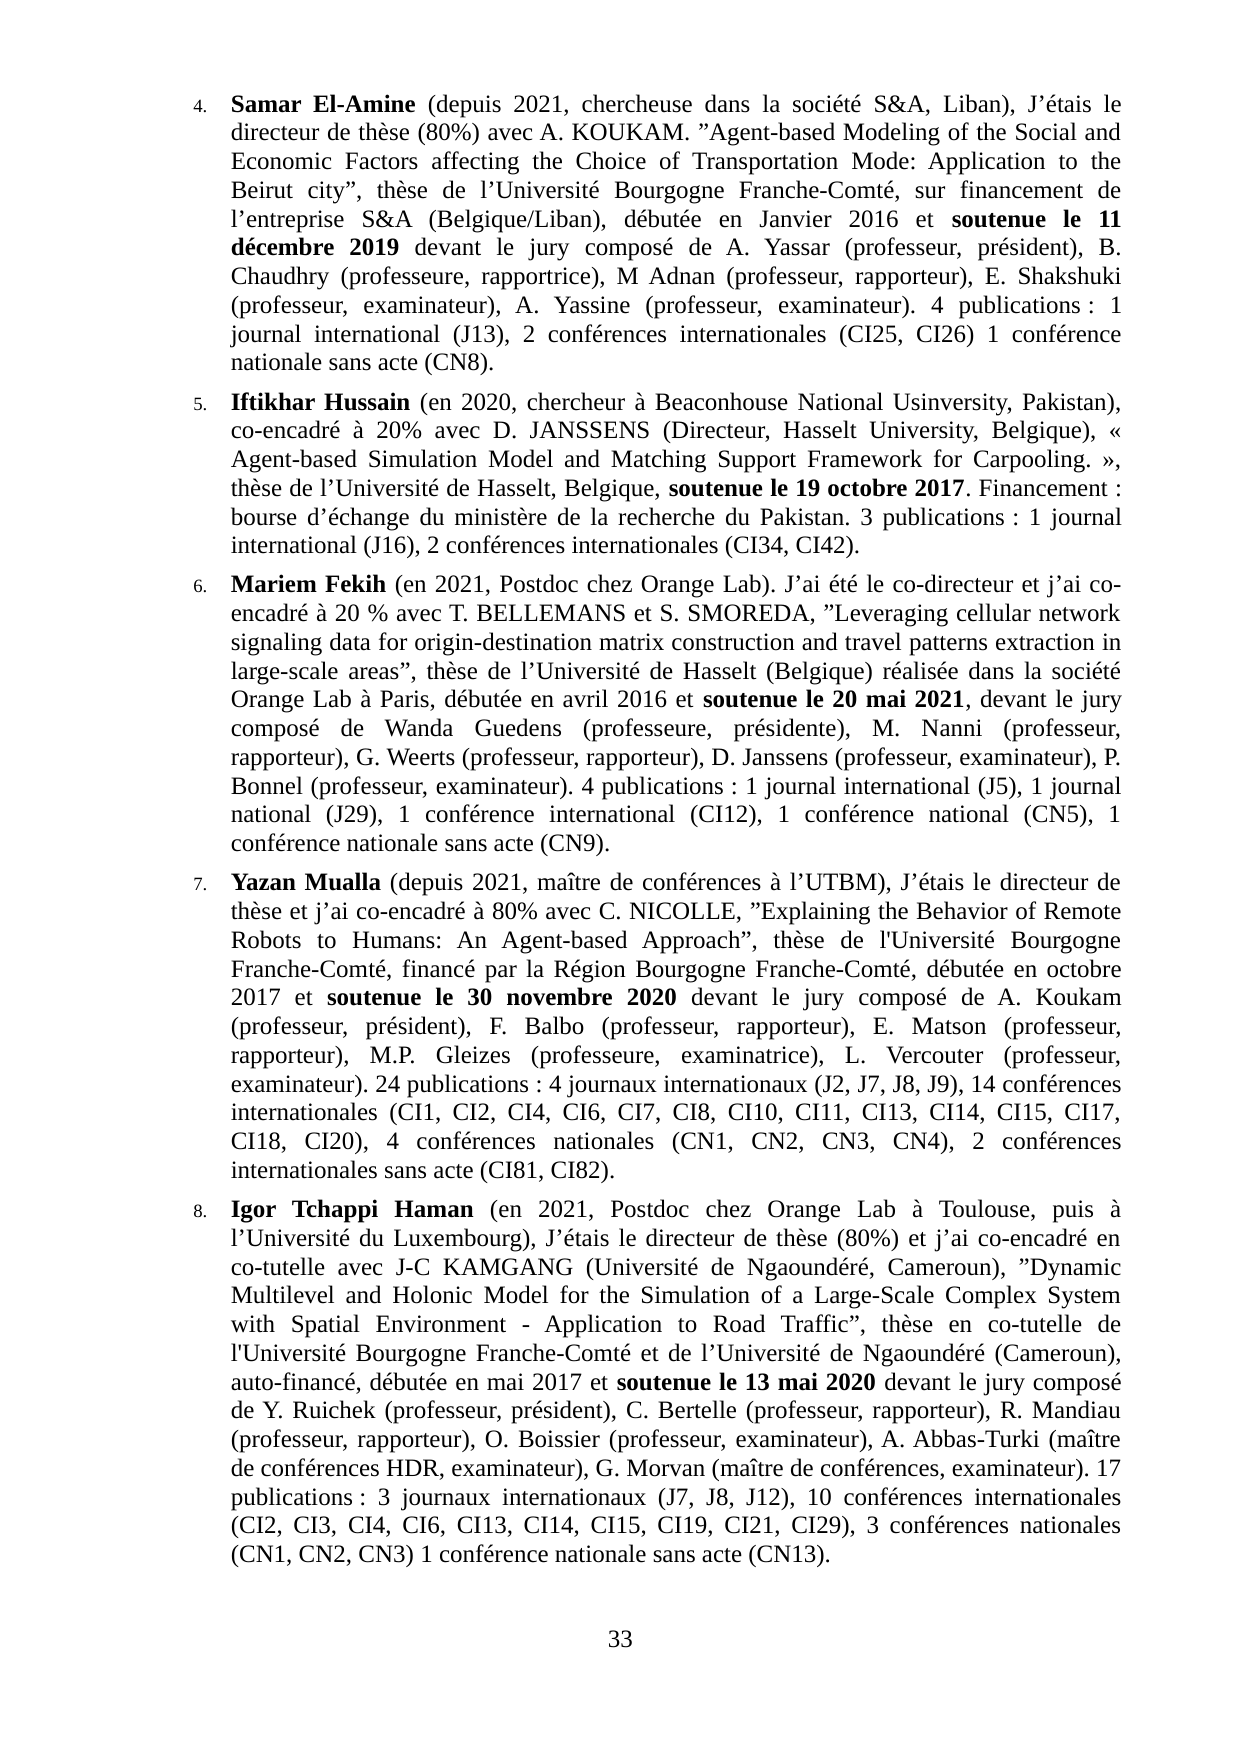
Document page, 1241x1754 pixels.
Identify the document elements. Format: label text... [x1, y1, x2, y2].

list Iftikhar Hussain (en 2020, chercheur à Beaconhouse National Usinversity, Pakistan), co-encadré à 20% avec D. JANSSENS (Directeur, Hasselt University, Belgique), « Agent-based Simulation Model and Matching Support Framework for Carpooling. », thèse de l’Université de Hasselt, Belgique, soutenue le 19 octobre 2017. Financement : bourse d’échange du ministère de la recherche du Pakistan. 3 publications : 1 journal international (J16), 2 conférences internationales (CI34, CI42). [193, 387, 1122, 559]
list Yazan Mualla (depuis 2021, maître de conférences à l’UTBM), J’étais le directeur de thèse et j’ai co-encadré à 80% avec C. NICOLLE, ”Explaining the Behavior of Remote Robots to Humans: An Agent-based Approach”, thèse de l'Université Bourgogne Franche-Comté, financé par la Région Bourgogne Franche-Comté, débutée en octobre 2017 et soutenue le 30 novembre 2020 devant le jury composé de A. Koukam (professeur, président), F. Balbo (professeur, rapporteur), E. Matson (professeur, rapporteur), M.P. Gleizes (professeure, examinatrice), L. Vercouter (professeur, examinateur). 24 publications : 4 journaux internationaux (J2, J7, J8, J9), 14 conférences internationales (CI1, CI2, CI4, CI6, CI7, CI8, CI10, CI11, CI13, CI14, CI15, CI17, CI18, CI20), 4 conférences nationales (CN1, CN2, CN3, CN4), 2 conférences internationales sans acte (CI81, CI82). [193, 867, 1122, 1184]
list Mariem Fekih (en 2021, Postdoc chez Orange Lab). J’ai été le co-directeur et j’ai co-encadré à 20 % avec T. BELLEMANS et S. SMOREDA, ”Leveraging cellular network signaling data for origin-destination matrix construction and travel patterns extraction in large-scale areas”, thèse de l’Université de Hasselt (Belgique) réalisée dans la société Orange Lab à Paris, débutée en avril 2016 et soutenue le 20 mai 2021, devant le jury composé de Wanda Guedens (professeure, présidente), M. Nanni (professeur, rapporteur), G. Weerts (professeur, rapporteur), D. Janssens (professeur, examinateur), P. Bonnel (professeur, examinateur). 4 publications : 1 journal international (J5), 1 journal national (J29), 1 conférence international (CI12), 1 conférence national (CN5), 1 conférence nationale sans acte (CN9). [193, 569, 1122, 857]
list Igor Tchappi Haman (en 2021, Postdoc chez Orange Lab à Toulouse, puis à l’Université du Luxembourg), J’étais le directeur de thèse (80%) et j’ai co-encadré en co-tutelle avec J-C KAMGANG (Université de Ngaoundéré, Cameroun), ”Dynamic Multilevel and Holonic Model for the Simulation of a Large-Scale Complex System with Spatial Environment - Application to Road Traffic”, thèse en co-tutelle de l'Université Bourgogne Franche-Comté et de l’Université de Ngaoundéré (Cameroun), auto-financé, débutée en mai 2017 et soutenue le 13 mai 2020 devant le jury composé de Y. Ruichek (professeur, président), C. Bertelle (professeur, rapporteur), R. Mandiau (professeur, rapporteur), O. Boissier (professeur, examinateur), A. Abbas-Turki (maître de conférences HDR, examinateur), G. Morvan (maître de conférences, examinateur). 17 publications : 3 journaux internationaux (J7, J8, J12), 10 conférences internationales (CI2, CI3, CI4, CI6, CI13, CI14, CI15, CI19, CI21, CI29), 3 conférences nationales (CN1, CN2, CN3) 1 conférence nationale sans acte (CN13). [193, 1194, 1122, 1568]
list Samar El-Amine (depuis 2021, chercheuse dans la société S&A, Liban), J’étais le directeur de thèse (80%) avec A. KOUKAM. ”Agent-based Modeling of the Social and Economic Factors affecting the Choice of Transportation Mode: Application to the Beirut city”, thèse de l’Université Bourgogne Franche-Comté, sur financement de l’entreprise S&A (Belgique/Liban), débutée en Janvier 2016 et soutenue le 11 décembre 2019 devant le jury composé de A. Yassar (professeur, président), B. Chaudhry (professeure, rapportrice), M Adnan (professeur, rapporteur), E. Shakshuki (professeur, examinateur), A. Yassine (professeur, examinateur). 4 publications : 1 journal international (J13), 2 conférences internationales (CI25, CI26) 1 conférence nationale sans acte (CN8). [193, 89, 1122, 376]
